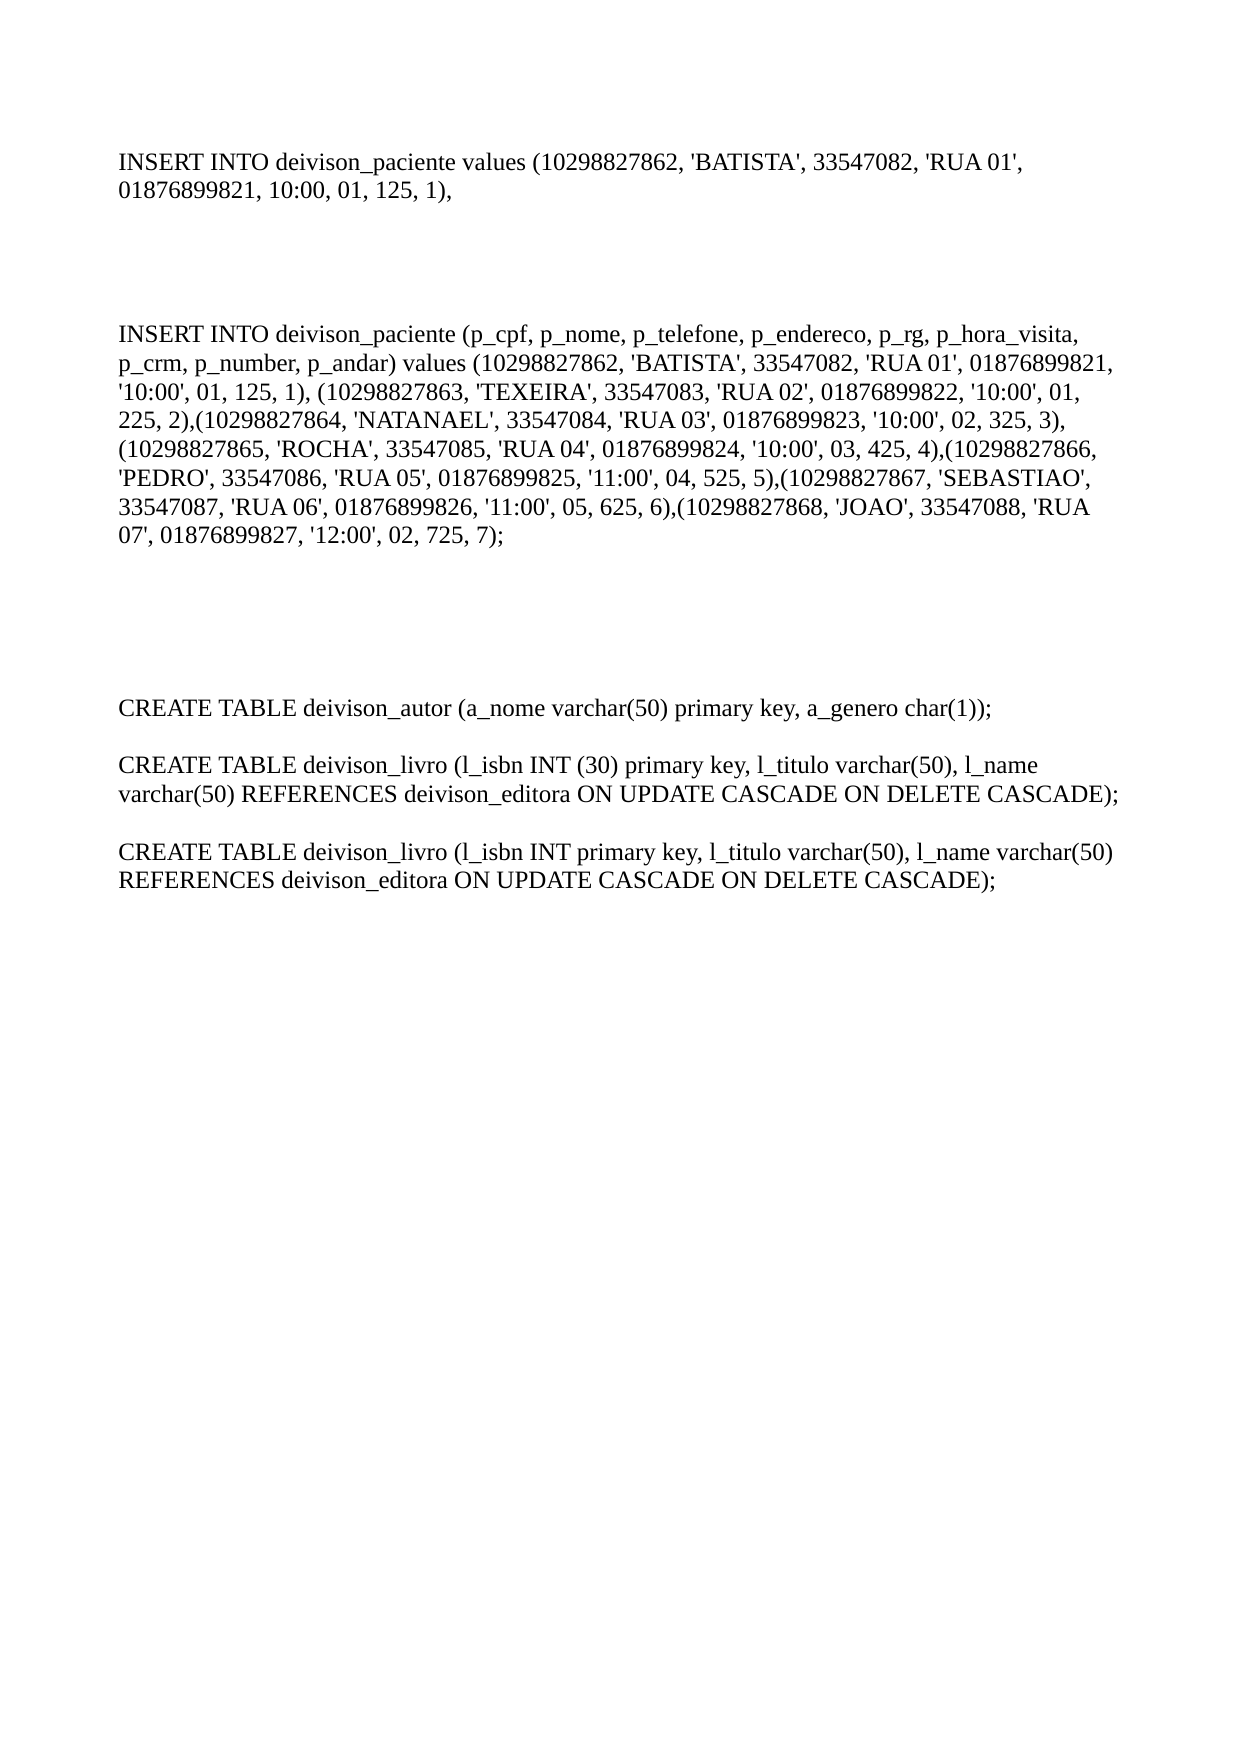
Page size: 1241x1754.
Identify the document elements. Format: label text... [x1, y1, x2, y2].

text INSERT INTO deivison_paciente values (10298827862, 'BATISTA', 33547082, 'RUA 01', 01876899821, 10:00, 01, 125, 1), [118, 147, 1122, 204]
text CREATE TABLE deivison_autor (a_nome varchar(50) primary key, a_genero char(1)); [118, 693, 1122, 722]
text INSERT INTO deivison_paciente (p_cpf, p_nome, p_telefone, p_endereco, p_rg, p_hora_visita, p_crm, p_number, p_andar) values (10298827862, 'BATISTA', 33547082, 'RUA 01', 01876899821, '10:00', 01, 125, 1), (10298827863, 'TEXEIRA', 33547083, 'RUA 02', 01876899822, '10:00', 01, 225, 2),(10298827864, 'NATANAEL', 33547084, 'RUA 03', 01876899823, '10:00', 02, 325, 3),(10298827865, 'ROCHA', 33547085, 'RUA 04', 01876899824, '10:00', 03, 425, 4),(10298827866, 'PEDRO', 33547086, 'RUA 05', 01876899825, '11:00', 04, 525, 5),(10298827867, 'SEBASTIAO', 33547087, 'RUA 06', 01876899826, '11:00', 05, 625, 6),(10298827868, 'JOAO', 33547088, 'RUA 07', 01876899827, '12:00', 02, 725, 7); [118, 319, 1122, 549]
text CREATE TABLE deivison_livro (l_isbn INT (30) primary key, l_titulo varchar(50), l_name varchar(50) REFERENCES deivison_editora ON UPDATE CASCADE ON DELETE CASCADE); [118, 751, 1122, 808]
text CREATE TABLE deivison_livro (l_isbn INT primary key, l_titulo varchar(50), l_name varchar(50) REFERENCES deivison_editora ON UPDATE CASCADE ON DELETE CASCADE); [118, 837, 1122, 894]
